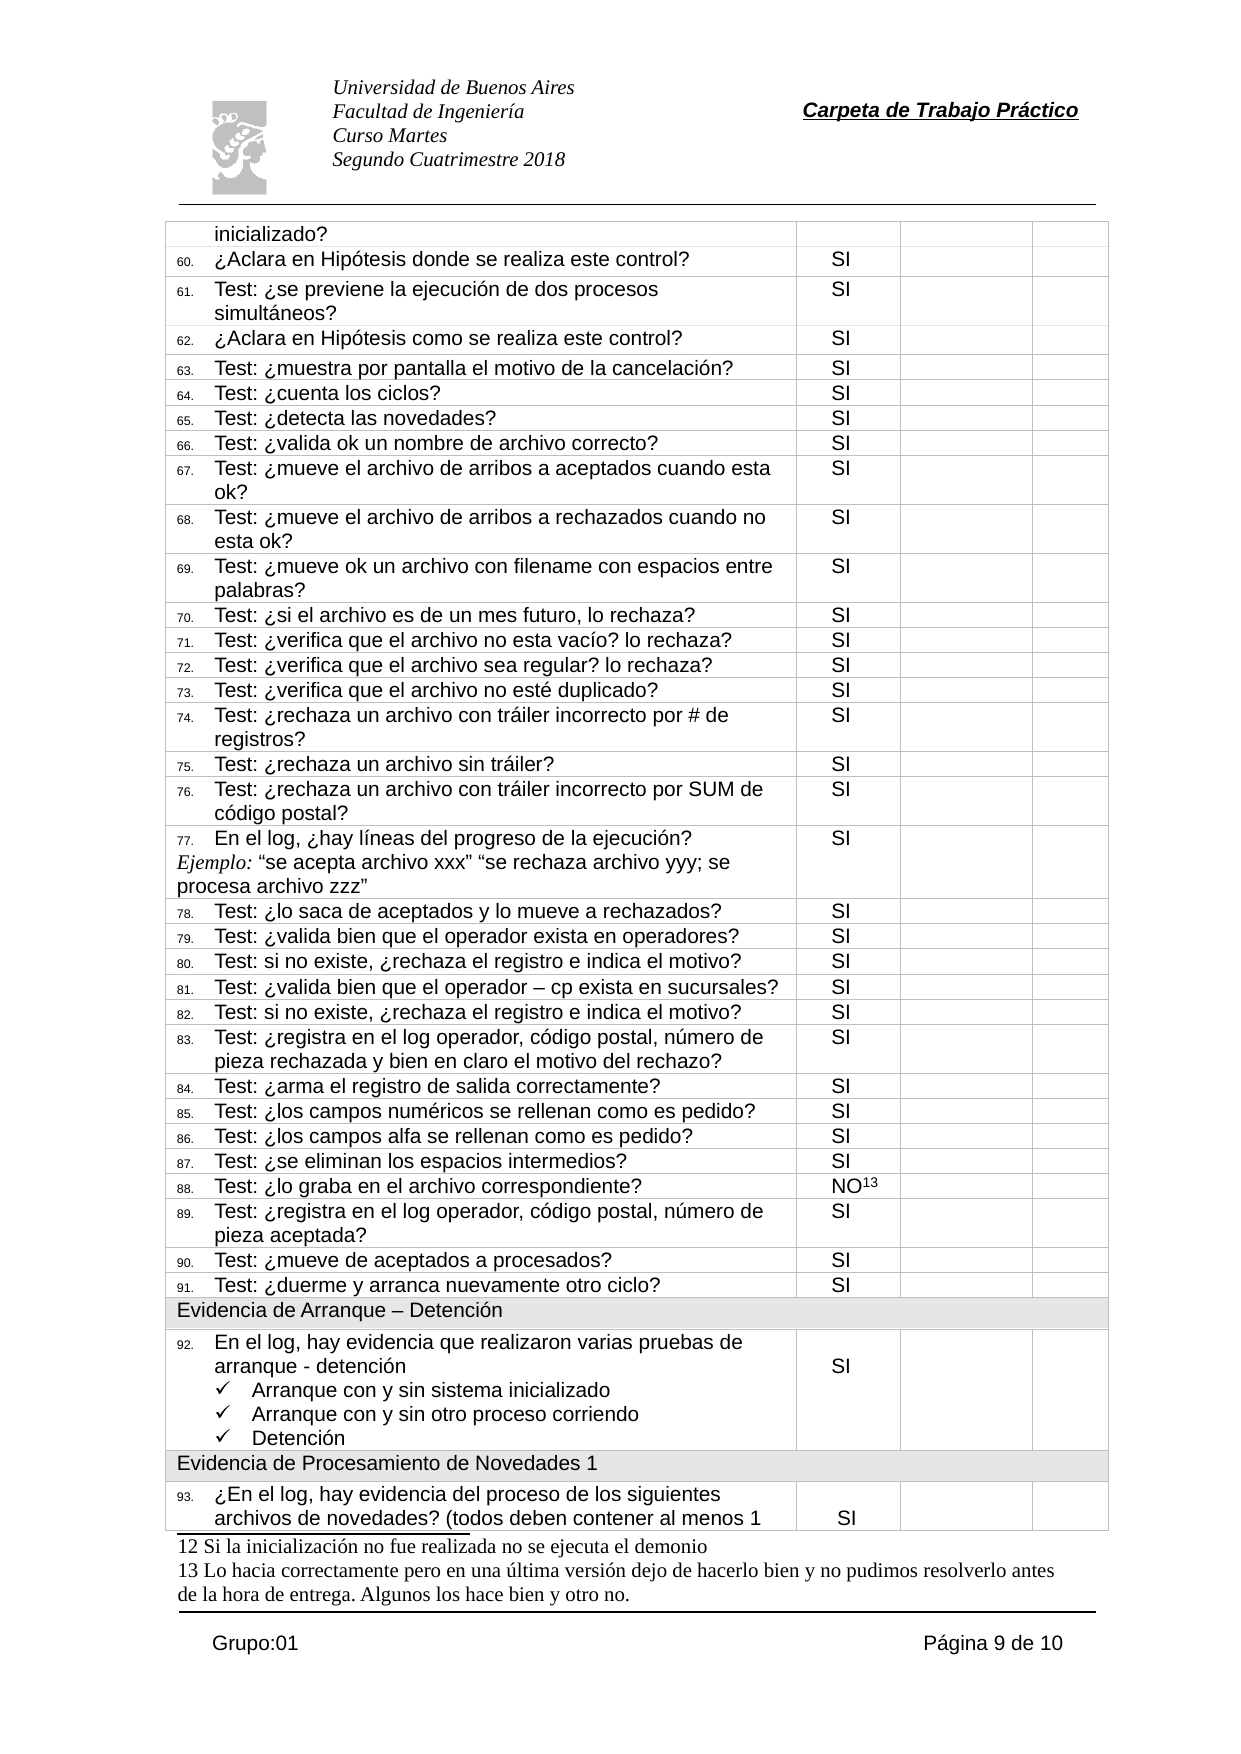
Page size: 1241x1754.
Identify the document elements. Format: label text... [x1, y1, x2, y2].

table_cell [901, 1482, 1032, 1530]
table_cell Test: ¿detecta las novedades? [166, 406, 796, 429]
table_cell SI [797, 1149, 900, 1173]
table_cell [901, 1273, 1032, 1297]
table_cell [1033, 355, 1108, 379]
table_cell SI [797, 1124, 900, 1148]
table_cell [901, 1025, 1032, 1073]
table_cell [1033, 703, 1108, 751]
table_cell [901, 222, 1032, 246]
table_cell SI [797, 1074, 900, 1098]
table_cell [1033, 554, 1108, 602]
table_cell [1033, 1149, 1108, 1173]
table_cell Test: ¿si el archivo es de un mes futuro, lo rechaza? [166, 603, 796, 627]
table_cell [1033, 1482, 1108, 1530]
table_cell Test: ¿rechaza un archivo con tráiler incorrecto por # de registros? [166, 703, 796, 751]
table_cell [901, 326, 1032, 354]
table_cell SI [797, 505, 900, 553]
table_cell Test: ¿verifica que el archivo sea regular? lo rechaza? [166, 653, 796, 677]
table_cell [1033, 277, 1108, 324]
table_cell [901, 1174, 1032, 1198]
table_cell [1033, 653, 1108, 677]
table_cell SI [797, 431, 900, 455]
table_cell Test: ¿rechaza un archivo con tráiler incorrecto por SUM de código postal? [166, 777, 796, 825]
table_cell [901, 1099, 1032, 1123]
table_cell [1033, 777, 1108, 825]
table_cell SI [797, 826, 900, 898]
table_cell Test: ¿los campos alfa se rellenan como es pedido? [166, 1124, 796, 1148]
table_cell [1033, 899, 1108, 923]
table_cell Test: ¿mueve ok un archivo con filename con espacios entre palabras? [166, 554, 796, 602]
table_cell Test: ¿duerme y arranca nuevamente otro ciclo? [166, 1273, 796, 1297]
table_cell Test: ¿los campos numéricos se rellenan como es pedido? [166, 1099, 796, 1123]
table_cell Test: ¿mueve el archivo de arribos a aceptados cuando esta ok? [166, 456, 796, 504]
table_cell ¿Aclara en Hipótesis donde se realiza este control? [166, 247, 796, 276]
table_cell SI [797, 678, 900, 702]
table_cell SI [797, 899, 900, 923]
table_cell SI [797, 277, 900, 324]
table_cell [1033, 628, 1108, 652]
table_cell SI [797, 1199, 900, 1247]
table_cell [901, 406, 1032, 429]
table_cell [901, 1000, 1032, 1024]
table_cell Evidencia de Arranque – Detención [166, 1298, 1108, 1328]
table_cell [901, 1199, 1032, 1247]
table_cell [1033, 1025, 1108, 1073]
table_cell SI [797, 752, 900, 776]
table_cell En el log, ¿hay líneas del progreso de la ejecución? Ejemplo: “se acepta archivo xxx” “se rechaza archivo yyy; se procesa archivo zzz” [166, 826, 796, 898]
table_cell Test: ¿se previene la ejecución de dos procesos simultáneos? [166, 277, 796, 324]
table_cell [901, 826, 1032, 898]
table_cell [1033, 380, 1108, 404]
table_cell [1033, 1099, 1108, 1123]
table_cell Test: ¿registra en el log operador, código postal, número de pieza aceptada? [166, 1199, 796, 1247]
table_cell ¿En el log, hay evidencia del proceso de los siguientes archivos de novedades? (todos deben contener al menos 1 [166, 1482, 796, 1530]
table_cell [1033, 1248, 1108, 1272]
table_cell [901, 678, 1032, 702]
table_cell [1033, 1330, 1108, 1450]
table_cell [901, 949, 1032, 973]
table_cell [1033, 431, 1108, 455]
table_cell [901, 628, 1032, 652]
table_cell [901, 1124, 1032, 1148]
table_cell Test: ¿cuenta los ciclos? [166, 380, 796, 404]
table_cell [901, 554, 1032, 602]
table_cell [1033, 247, 1108, 276]
table_cell Test: ¿arma el registro de salida correctamente? [166, 1074, 796, 1098]
table_cell [1033, 1174, 1108, 1198]
table_cell SI [797, 554, 900, 602]
table_cell Test: ¿valida bien que el operador – cp exista en sucursales? [166, 975, 796, 998]
table_cell [1033, 406, 1108, 429]
table_cell SI [797, 975, 900, 998]
table_cell SI [797, 777, 900, 825]
table_cell [901, 505, 1032, 553]
table_cell [1033, 752, 1108, 776]
table_cell Test: ¿muestra por pantalla el motivo de la cancelación? [166, 355, 796, 379]
table_cell inicializado? [166, 222, 796, 246]
table_cell [1033, 826, 1108, 898]
table_cell Test: ¿rechaza un archivo sin tráiler? [166, 752, 796, 776]
table_cell SI [797, 1482, 900, 1530]
table_cell [901, 924, 1032, 948]
table_cell Test: ¿verifica que el archivo no esté duplicado? [166, 678, 796, 702]
table_cell SI [797, 703, 900, 751]
table_cell SI [797, 326, 900, 354]
table_cell En el log, hay evidencia que realizaron varias pruebas de arranque - detención Arranque con y sin sistema inicializado Arranque con y sin otro proceso corriendo Detención [166, 1330, 796, 1450]
table_cell [901, 380, 1032, 404]
table_cell Test: ¿lo saca de aceptados y lo mueve a rechazados? [166, 899, 796, 923]
table_cell SI [797, 1330, 900, 1450]
table_cell [1033, 603, 1108, 627]
table_cell SI [797, 355, 900, 379]
table_cell [901, 277, 1032, 324]
table_cell SI [797, 1099, 900, 1123]
table_cell SI [797, 456, 900, 504]
table_cell [1033, 678, 1108, 702]
table_cell SI [797, 628, 900, 652]
table_cell [1033, 1199, 1108, 1247]
table_cell Test: si no existe, ¿rechaza el registro e indica el motivo? [166, 949, 796, 973]
table_cell Test: ¿registra en el log operador, código postal, número de pieza rechazada y bien en claro el motivo del rechazo? [166, 1025, 796, 1073]
table_cell SI [797, 1000, 900, 1024]
table_cell SI [797, 924, 900, 948]
table_cell [797, 222, 900, 246]
table_cell SI [797, 406, 900, 429]
table_cell SI [797, 1025, 900, 1073]
table_cell [1033, 1273, 1108, 1297]
table_cell Test: si no existe, ¿rechaza el registro e indica el motivo? [166, 1000, 796, 1024]
table_cell Test: ¿valida ok un nombre de archivo correcto? [166, 431, 796, 455]
table_cell SI [797, 247, 900, 276]
table_cell [901, 975, 1032, 998]
table_cell Evidencia de Procesamiento de Novedades 1 [166, 1451, 1108, 1481]
table_cell [1033, 222, 1108, 246]
table_cell [901, 777, 1032, 825]
table_cell Test: ¿mueve el archivo de arribos a rechazados cuando no esta ok? [166, 505, 796, 553]
table_cell SI [797, 1273, 900, 1297]
table_cell [1033, 1074, 1108, 1098]
table_cell ¿Aclara en Hipótesis como se realiza este control? [166, 326, 796, 354]
table_cell Test: ¿lo graba en el archivo correspondiente? [166, 1174, 796, 1198]
table_cell [901, 431, 1032, 455]
table_cell Test: ¿mueve de aceptados a procesados? [166, 1248, 796, 1272]
table_cell [1033, 975, 1108, 998]
table_cell [901, 752, 1032, 776]
table_cell SI [797, 653, 900, 677]
table_cell SI [797, 1248, 900, 1272]
table_cell [901, 1149, 1032, 1173]
table_cell [901, 1074, 1032, 1098]
table_cell [901, 355, 1032, 379]
table_cell [901, 456, 1032, 504]
table_cell Test: ¿valida bien que el operador exista en operadores? [166, 924, 796, 948]
table_cell [1033, 924, 1108, 948]
table_cell [901, 703, 1032, 751]
table_cell [1033, 1000, 1108, 1024]
table_cell [1033, 1124, 1108, 1148]
table_cell SI [797, 380, 900, 404]
table_cell [901, 899, 1032, 923]
table_cell SI [797, 603, 900, 627]
table_cell [901, 247, 1032, 276]
table_cell Test: ¿verifica que el archivo no esta vacío? lo rechaza? [166, 628, 796, 652]
table_cell [901, 603, 1032, 627]
table_cell [1033, 949, 1108, 973]
table_cell [901, 653, 1032, 677]
table_cell [901, 1330, 1032, 1450]
table_cell [901, 1248, 1032, 1272]
table_cell [1033, 456, 1108, 504]
table_cell [1033, 326, 1108, 354]
table_cell [1033, 505, 1108, 553]
table_cell Test: ¿se eliminan los espacios intermedios? [166, 1149, 796, 1173]
table_cell SI [797, 949, 900, 973]
table_cell NO [797, 1174, 900, 1198]
